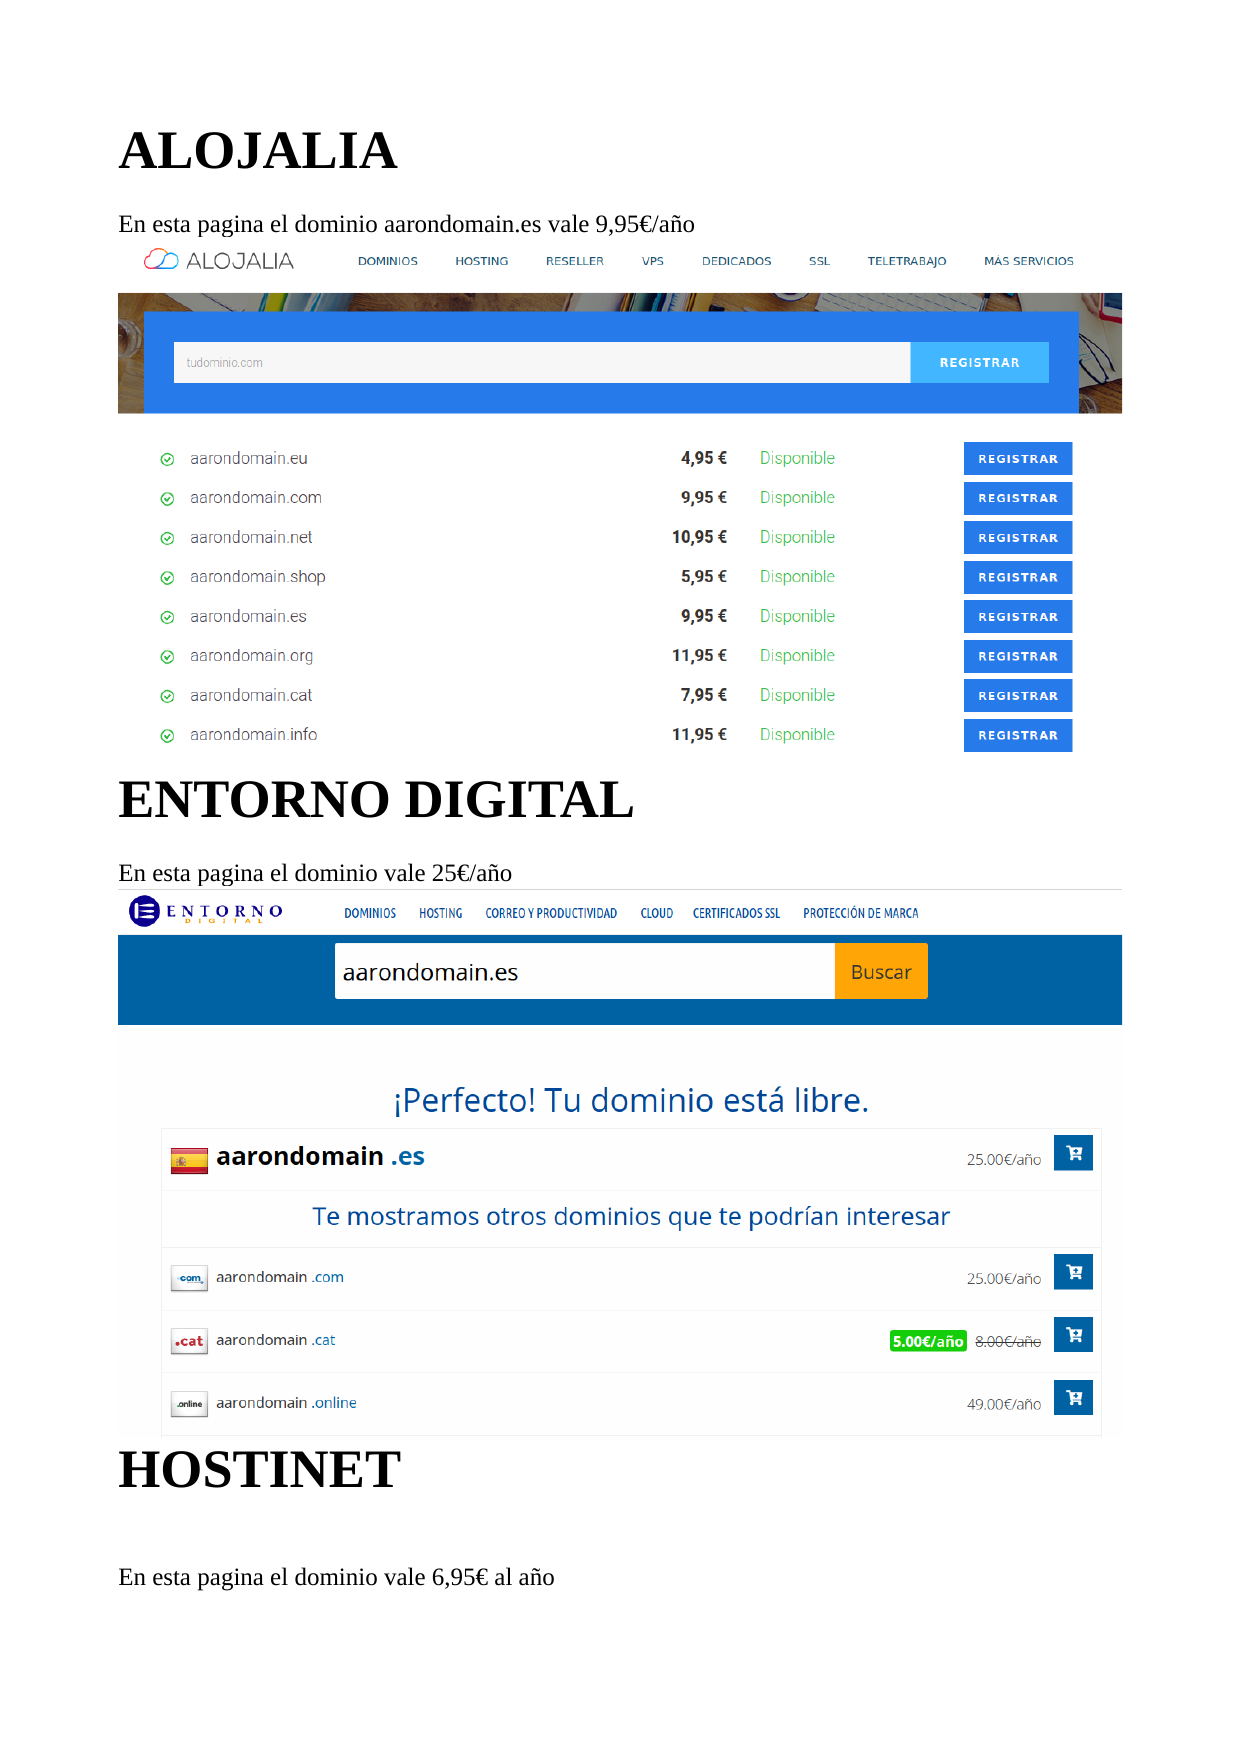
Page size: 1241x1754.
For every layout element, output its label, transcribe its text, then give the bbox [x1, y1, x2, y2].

text En esta pagina el dominio vale 25€/año [118, 858, 1122, 886]
text HOSTINET [118, 1438, 1122, 1499]
text En esta pagina el dominio vale 6,95€ al año [118, 1562, 1122, 1591]
text ENTORNO DIGITAL [118, 767, 1122, 829]
text En esta pagina el dominio aarondomain.es vale 9,95€/año [118, 209, 1122, 237]
text ALOJALIA [118, 118, 1122, 180]
picture [118, 237, 1123, 767]
picture [118, 886, 1123, 1438]
